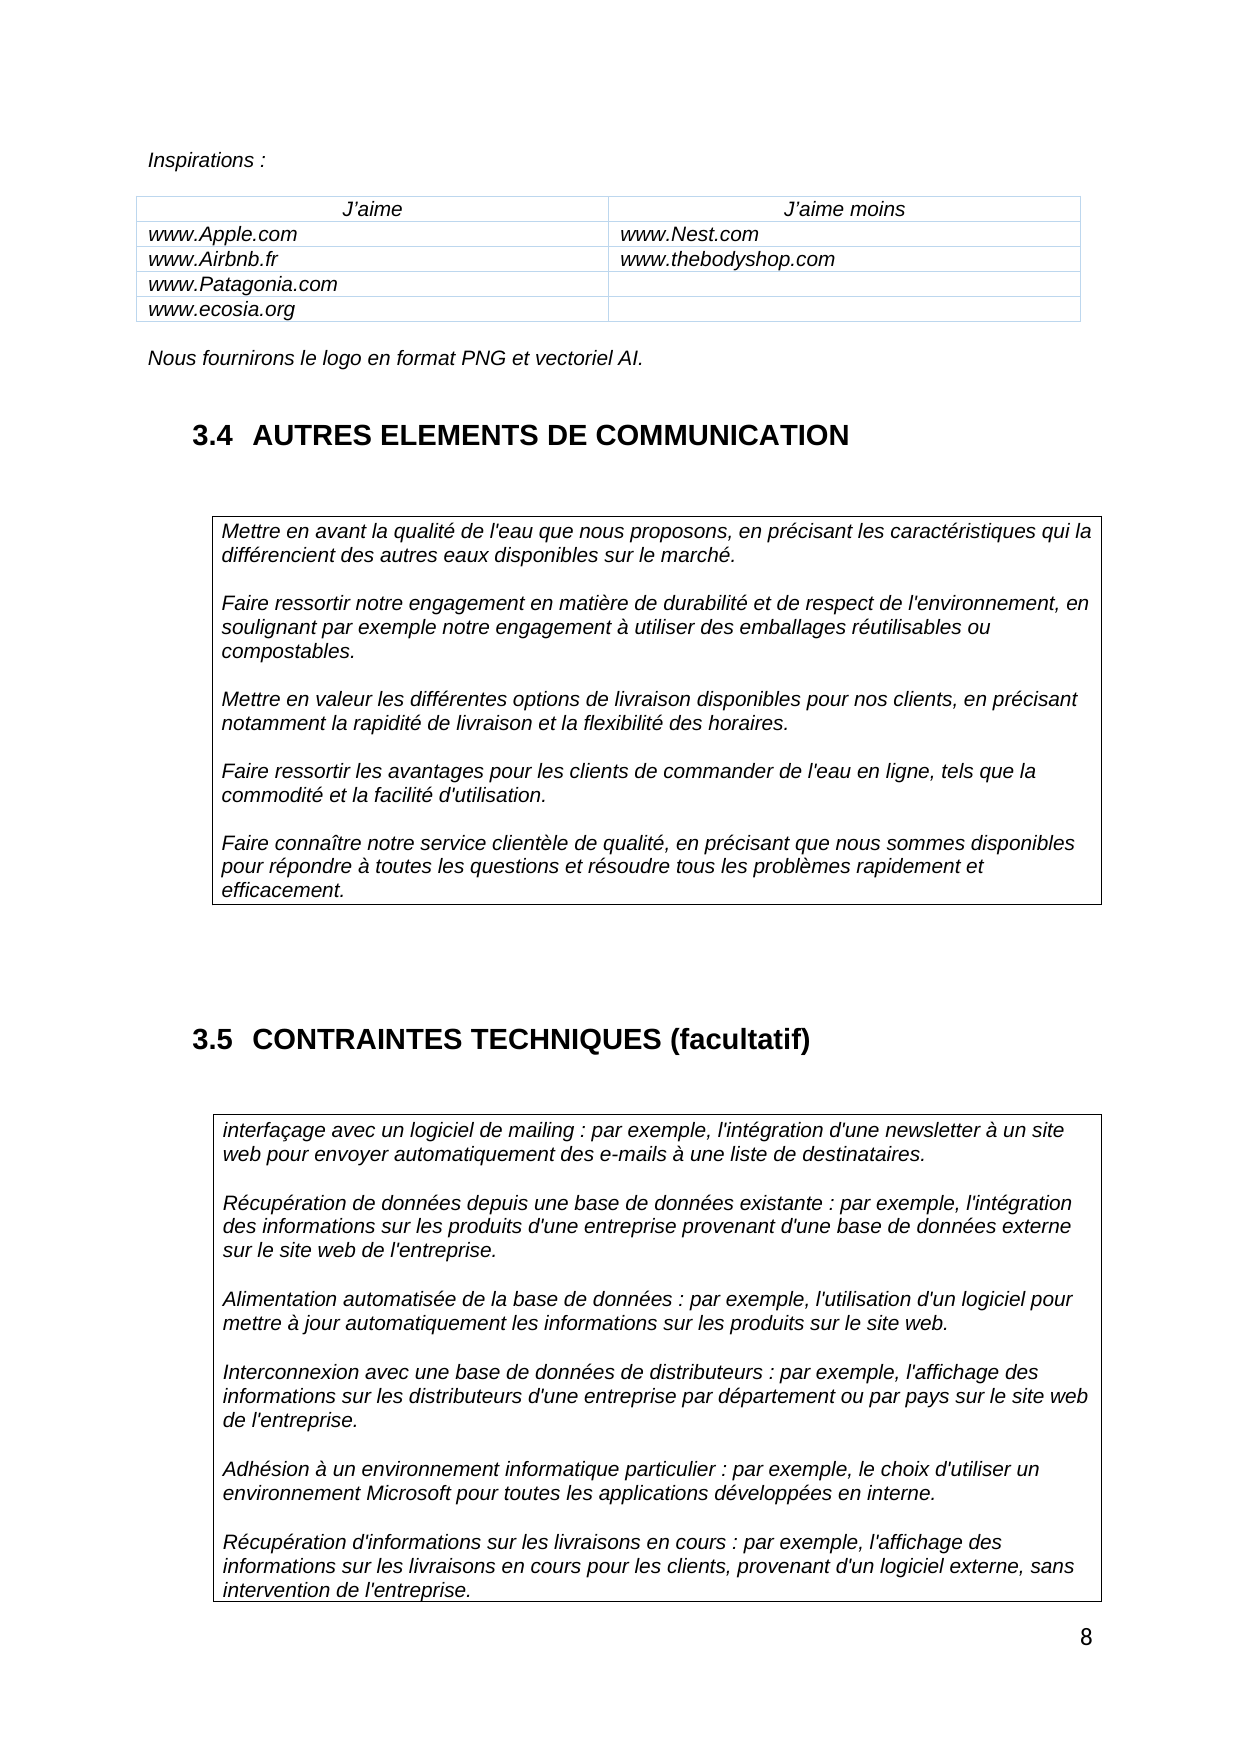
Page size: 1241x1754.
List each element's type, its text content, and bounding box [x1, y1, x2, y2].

text Adhésion à un environnement informatique particulier : par exemple, le choix d'utiliser un environnement Microsoft pour toutes les applications développées en interne. [214, 1454, 1101, 1505]
text Mettre en valeur les différentes options de livraison disponibles pour nos clients, en précisant notamment la rapidité de livraison et la flexibilité des horaires. [213, 683, 1101, 734]
table_cell www.Apple.com [137, 222, 608, 246]
table_cell www.ecosia.org [137, 297, 608, 321]
table_header J’aime moins [609, 197, 1080, 221]
text Inspirations : [148, 148, 1093, 172]
text Nous fournirons le logo en format PNG et vectoriel AI. [148, 346, 1093, 369]
text Récupération d'informations sur les livraisons en cours : par exemple, l'affichage des informations sur les livraisons en cours pour les clients, provenant d'un logiciel externe, sans intervention de l'entreprise. [214, 1527, 1101, 1601]
text Récupération de données depuis une base de données existante : par exemple, l'intégration des informations sur les produits d'une entreprise provenant d'une base de données externe sur le site web de l'entreprise. [214, 1187, 1101, 1262]
table_cell www.Nest.com [609, 222, 1080, 246]
subtitle CONTRAINTES TECHNIQUES (facultatif) [192, 1022, 1093, 1055]
text Mettre en avant la qualité de l'eau que nous proposons, en précisant les caractéristiques qui la différencient des autres eaux disponibles sur le marché. [213, 517, 1101, 567]
text Faire ressortir notre engagement en matière de durabilité et de respect de l'environnement, en soulignant par exemple notre engagement à utiliser des emballages réutilisables ou compostables. [213, 588, 1101, 663]
text Interconnexion avec une base de données de distributeurs : par exemple, l'affichage des informations sur les distributeurs d'une entreprise par département ou par pays sur le site web de l'entreprise. [214, 1357, 1101, 1432]
text Faire connaître notre service clientèle de qualité, en précisant que nous sommes disponibles pour répondre à toutes les questions et résoudre tous les problèmes rapidement et efficacement. [213, 827, 1101, 904]
table_cell [609, 297, 1080, 321]
subtitle AUTRES ELEMENTS DE COMMUNICATION [192, 418, 1093, 452]
table_header J’aime [137, 197, 608, 221]
table_cell www.Airbnb.fr [137, 247, 608, 271]
text Alimentation automatisée de la base de données : par exemple, l'utilisation d'un logiciel pour mettre à jour automatiquement les informations sur les produits sur le site web. [214, 1284, 1101, 1335]
text interfaçage avec un logiciel de mailing : par exemple, l'intégration d'une newsletter à un site web pour envoyer automatiquement des e-mails à une liste de destinataires. [214, 1115, 1101, 1165]
table_cell www.Patagonia.com [137, 272, 608, 296]
table_cell www.thebodyshop.com [609, 247, 1080, 271]
text Faire ressortir les avantages pour les clients de commander de l'eau en ligne, tels que la commodité et la facilité d'utilisation. [213, 755, 1101, 806]
table_cell [609, 272, 1080, 296]
